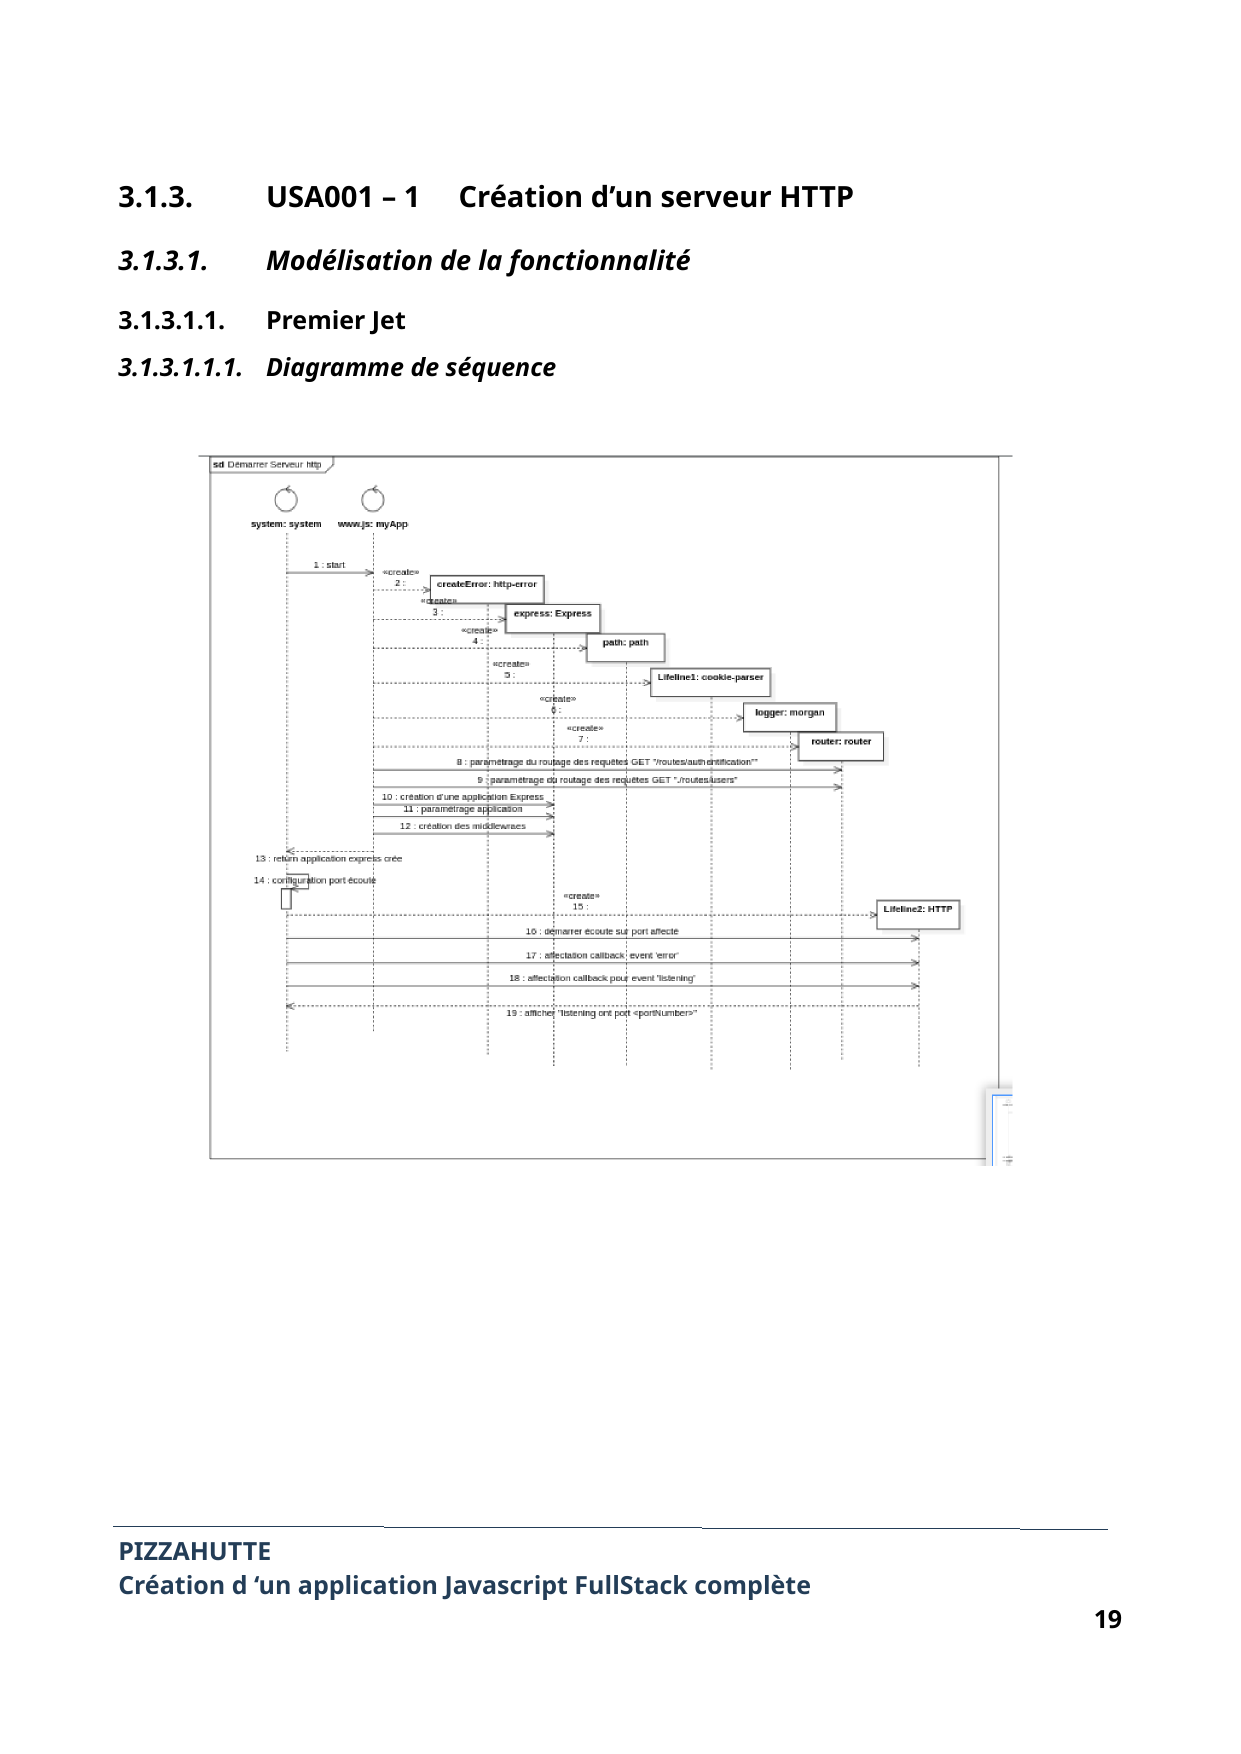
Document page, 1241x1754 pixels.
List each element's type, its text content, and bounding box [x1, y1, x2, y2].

subtitle Premier Jet [118, 303, 1122, 337]
picture [103, 602, 1108, 1098]
subtitle Diagramme de séquence [118, 349, 1122, 383]
subtitle USA001 – 1 Création d’un serveur HTTP [118, 176, 1122, 216]
subtitle Modélisation de la fonctionnalité [118, 241, 1122, 278]
